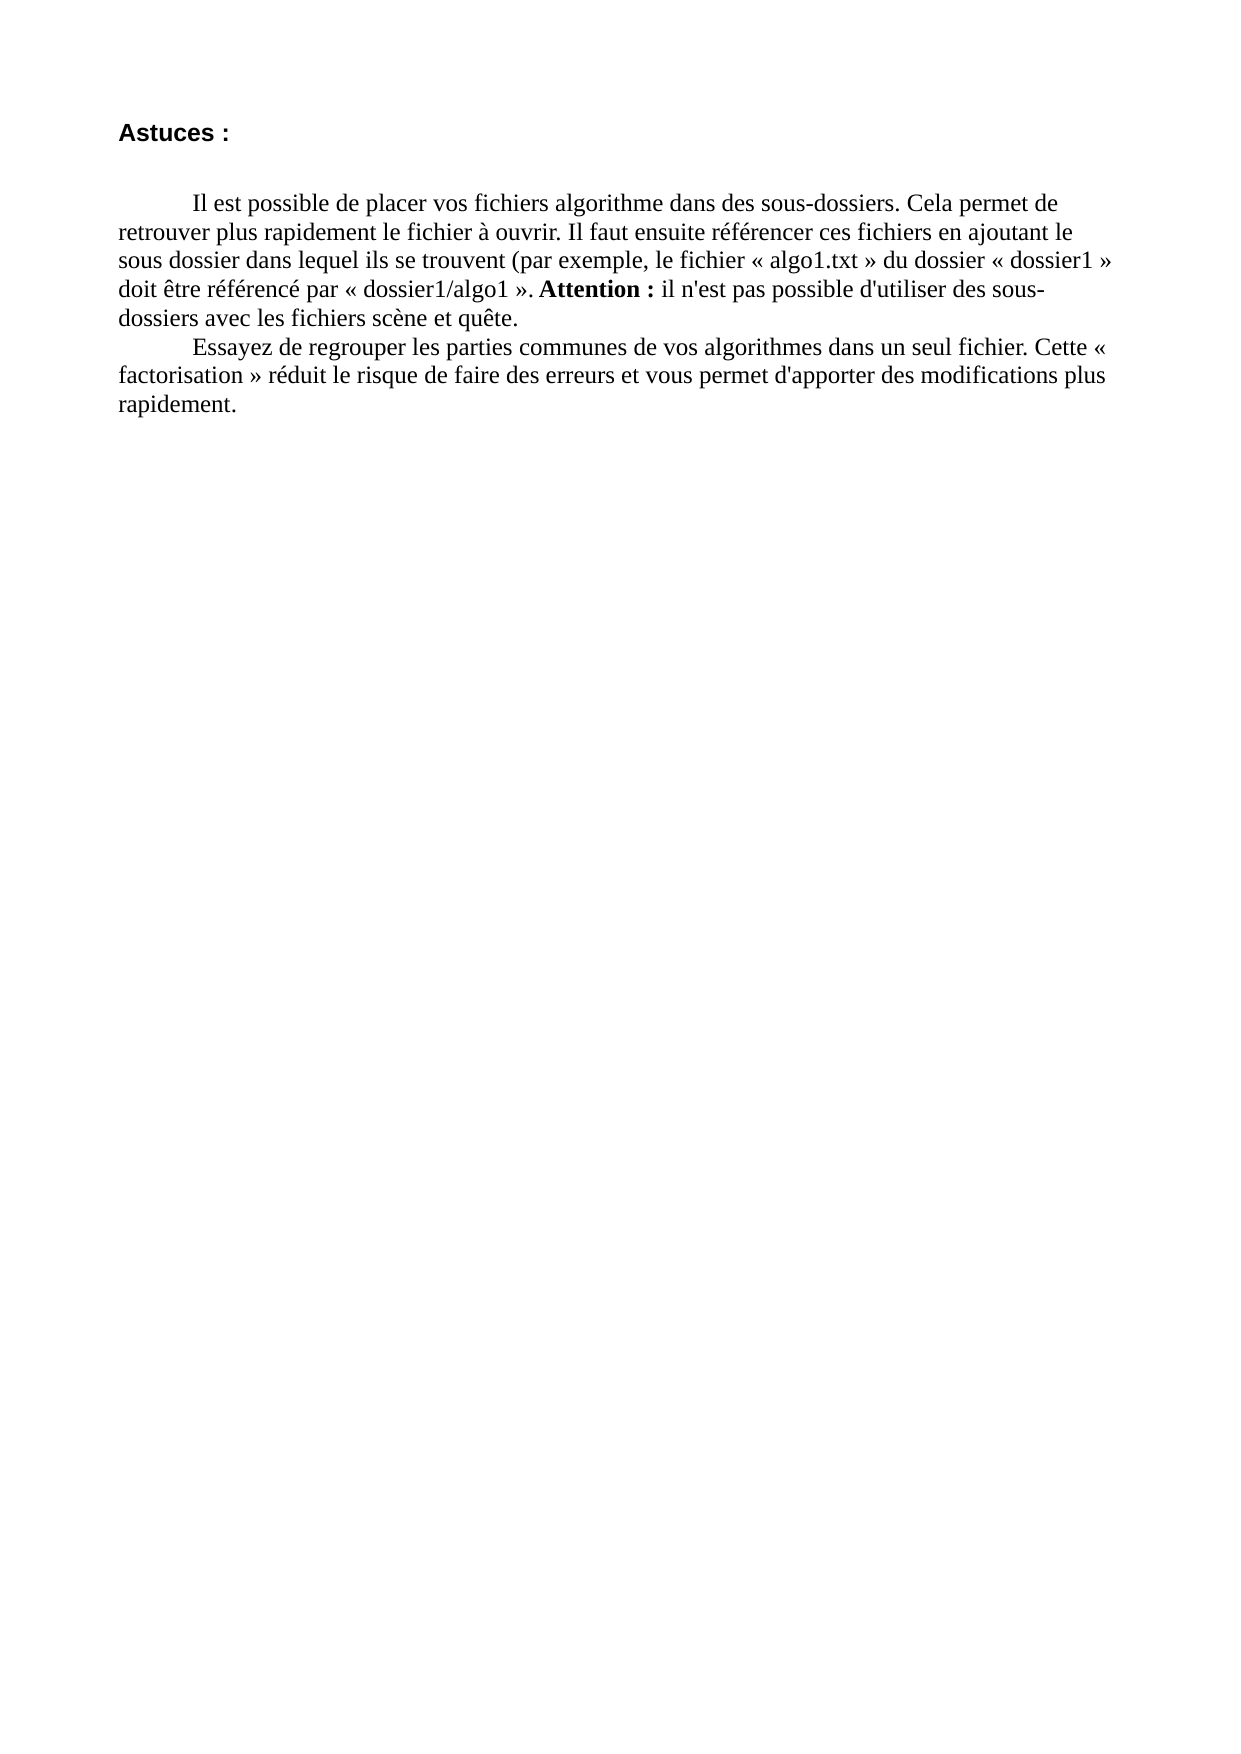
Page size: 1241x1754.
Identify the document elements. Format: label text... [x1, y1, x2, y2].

text Il est possible de placer vos fichiers algorithme dans des sous-dossiers. Cela permet de retrouver plus rapidement le fichier à ouvrir. Il faut ensuite référencer ces fichiers en ajoutant le sous dossier dans lequel ils se trouvent (par exemple, le fichier « algo1.txt » du dossier « dossier1 » doit être référencé par « dossier1/algo1 ». Attention : il n'est pas possible d'utiliser des sous-dossiers avec les fichiers scène et quête. Essayez de regrouper les parties communes de vos algorithmes dans un seul fichier. Cette « factorisation » réduit le risque de faire des erreurs et vous permet d'apporter des modifications plus rapidement. [118, 188, 1122, 418]
subtitle Astuces : [118, 118, 1122, 147]
